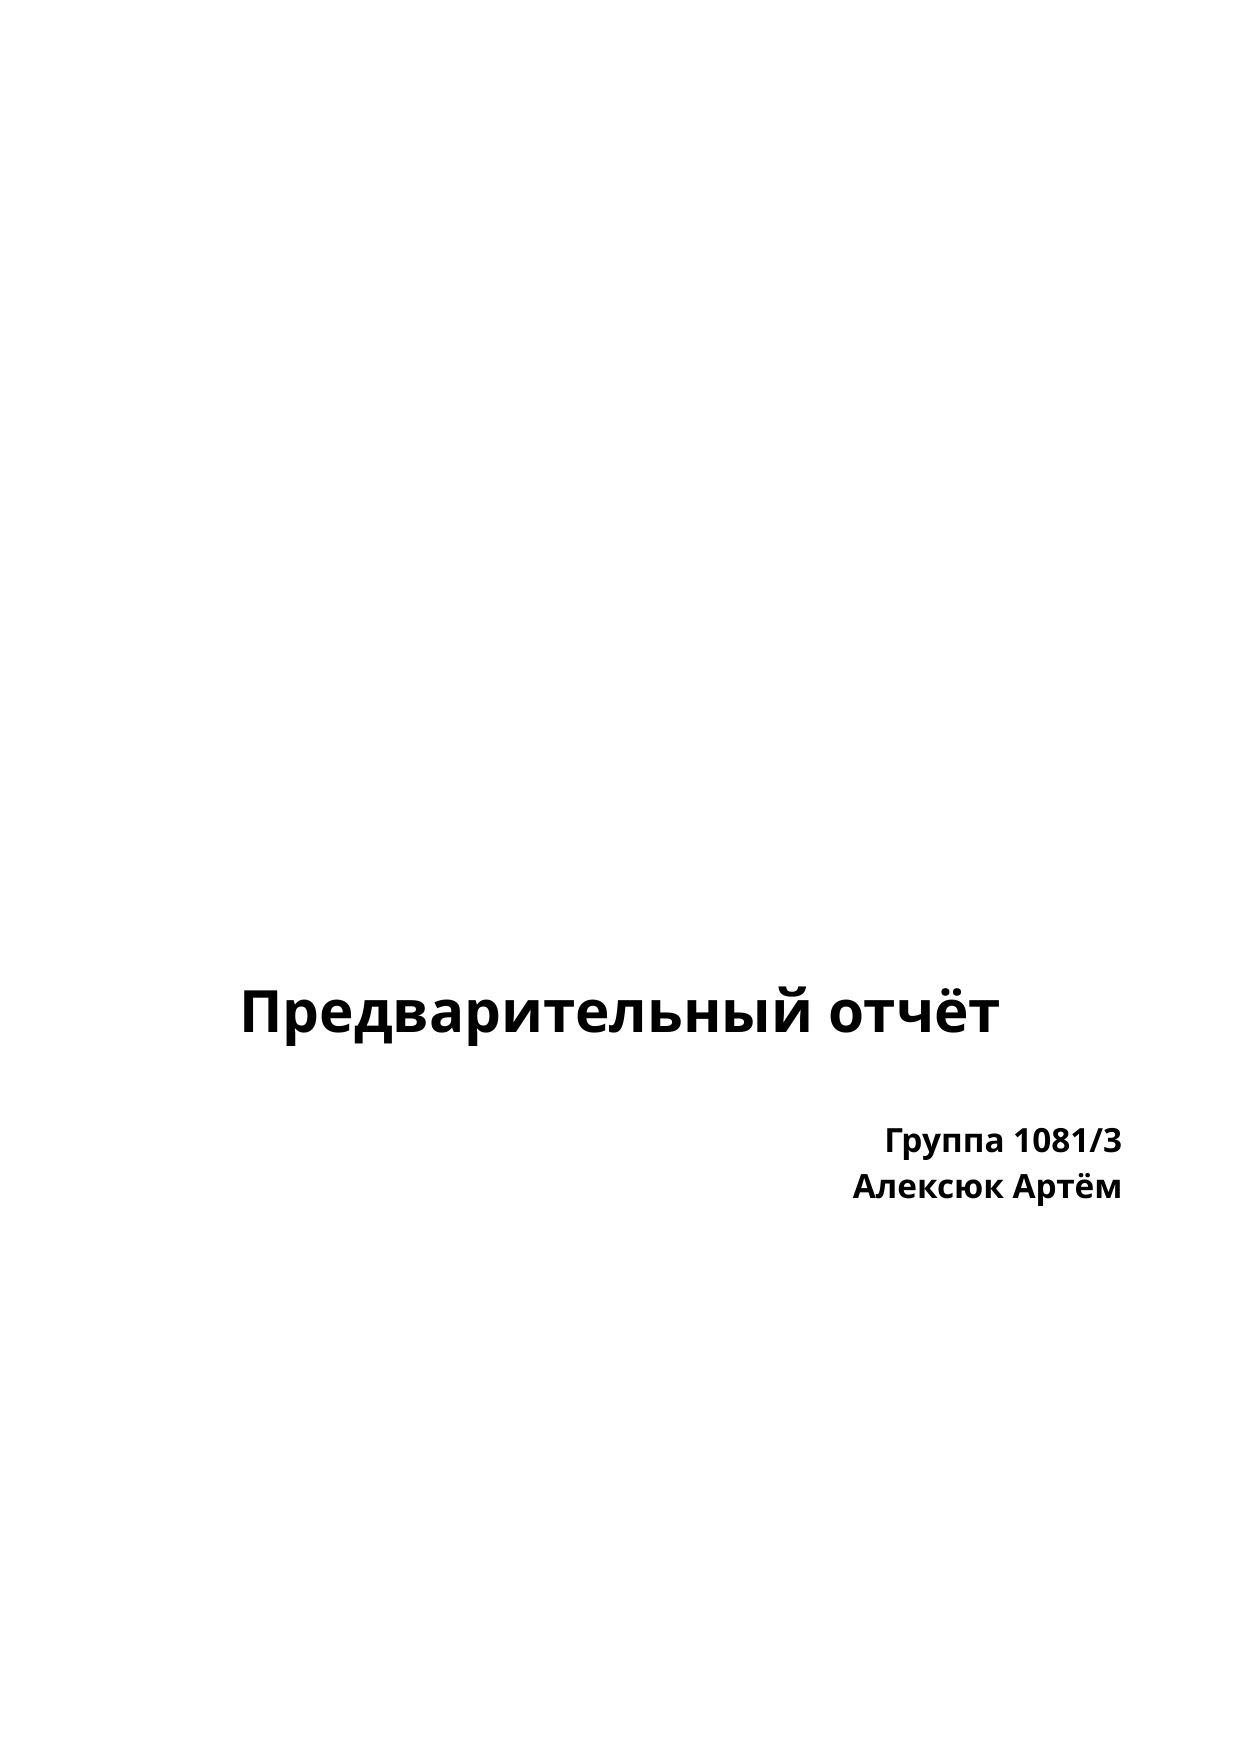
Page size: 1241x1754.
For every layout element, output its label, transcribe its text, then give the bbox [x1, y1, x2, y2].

text Группа 1081/3 [118, 1117, 1122, 1163]
text Предварительный отчёт [118, 970, 1122, 1049]
text Алексюк Артём [118, 1163, 1122, 1208]
